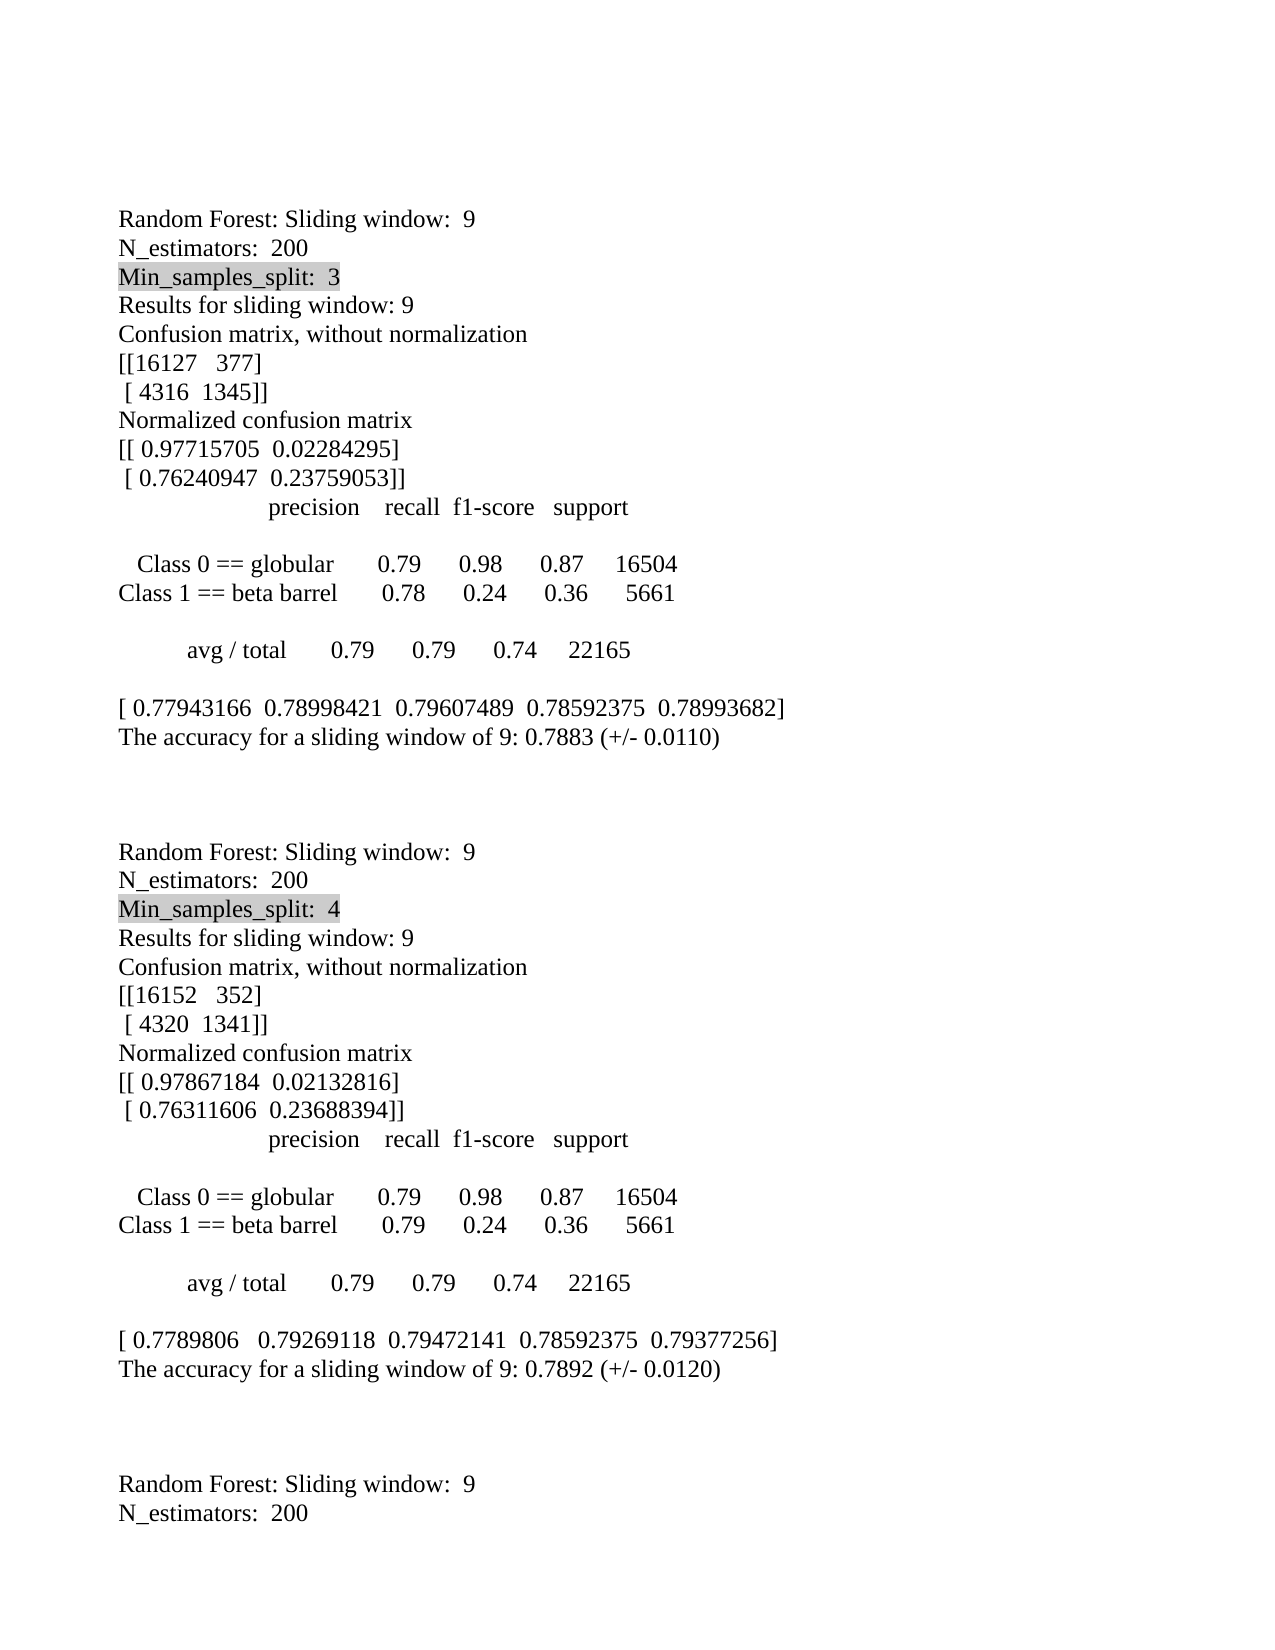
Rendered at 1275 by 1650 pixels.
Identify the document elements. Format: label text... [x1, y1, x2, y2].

text [ 0.76240947 0.23759053]] [118, 463, 1157, 492]
text Results for sliding window: 9 [118, 291, 1157, 319]
text [[16127 377] [118, 348, 1157, 377]
text [[ 0.97715705 0.02284295] [118, 434, 1157, 463]
text [ 0.76311606 0.23688394]] [118, 1096, 1157, 1124]
text [[16152 352] [118, 981, 1157, 1009]
text Class 1 == beta barrel 0.79 0.24 0.36 5661 [118, 1211, 1157, 1239]
text The accuracy for a sliding window of 9: 0.7892 (+/- 0.0120) [118, 1354, 1157, 1383]
text avg / total 0.79 0.79 0.74 22165 [118, 636, 1157, 664]
text Random Forest: Sliding window: 9 [118, 1469, 1157, 1498]
text [ 4320 1341]] [118, 1009, 1157, 1038]
text Normalized confusion matrix [118, 1038, 1157, 1067]
text [ 0.7789806 0.79269118 0.79472141 0.78592375 0.79377256] [118, 1326, 1157, 1354]
text Random Forest: Sliding window: 9 [118, 837, 1157, 866]
text precision recall f1-score support [118, 1124, 1157, 1153]
text avg / total 0.79 0.79 0.74 22165 [118, 1268, 1157, 1297]
text [[ 0.97867184 0.02132816] [118, 1067, 1157, 1096]
text N_estimators: 200 [118, 233, 1157, 262]
text Class 0 == globular 0.79 0.98 0.87 16504 [118, 549, 1157, 578]
text N_estimators: 200 [118, 866, 1157, 894]
text Class 1 == beta barrel 0.78 0.24 0.36 5661 [118, 578, 1157, 607]
text Min_samples_split: 3 [118, 262, 1157, 291]
text Random Forest: Sliding window: 9 [118, 204, 1157, 233]
text Confusion matrix, without normalization [118, 952, 1157, 981]
text [ 0.77943166 0.78998421 0.79607489 0.78592375 0.78993682] [118, 693, 1157, 722]
text Class 0 == globular 0.79 0.98 0.87 16504 [118, 1182, 1157, 1211]
text Min_samples_split: 4 [118, 894, 1157, 923]
text N_estimators: 200 [118, 1498, 1157, 1527]
text Confusion matrix, without normalization [118, 319, 1157, 348]
text Normalized confusion matrix [118, 406, 1157, 434]
text The accuracy for a sliding window of 9: 0.7883 (+/- 0.0110) [118, 722, 1157, 751]
text [ 4316 1345]] [118, 377, 1157, 406]
text precision recall f1-score support [118, 492, 1157, 521]
text Results for sliding window: 9 [118, 923, 1157, 952]
